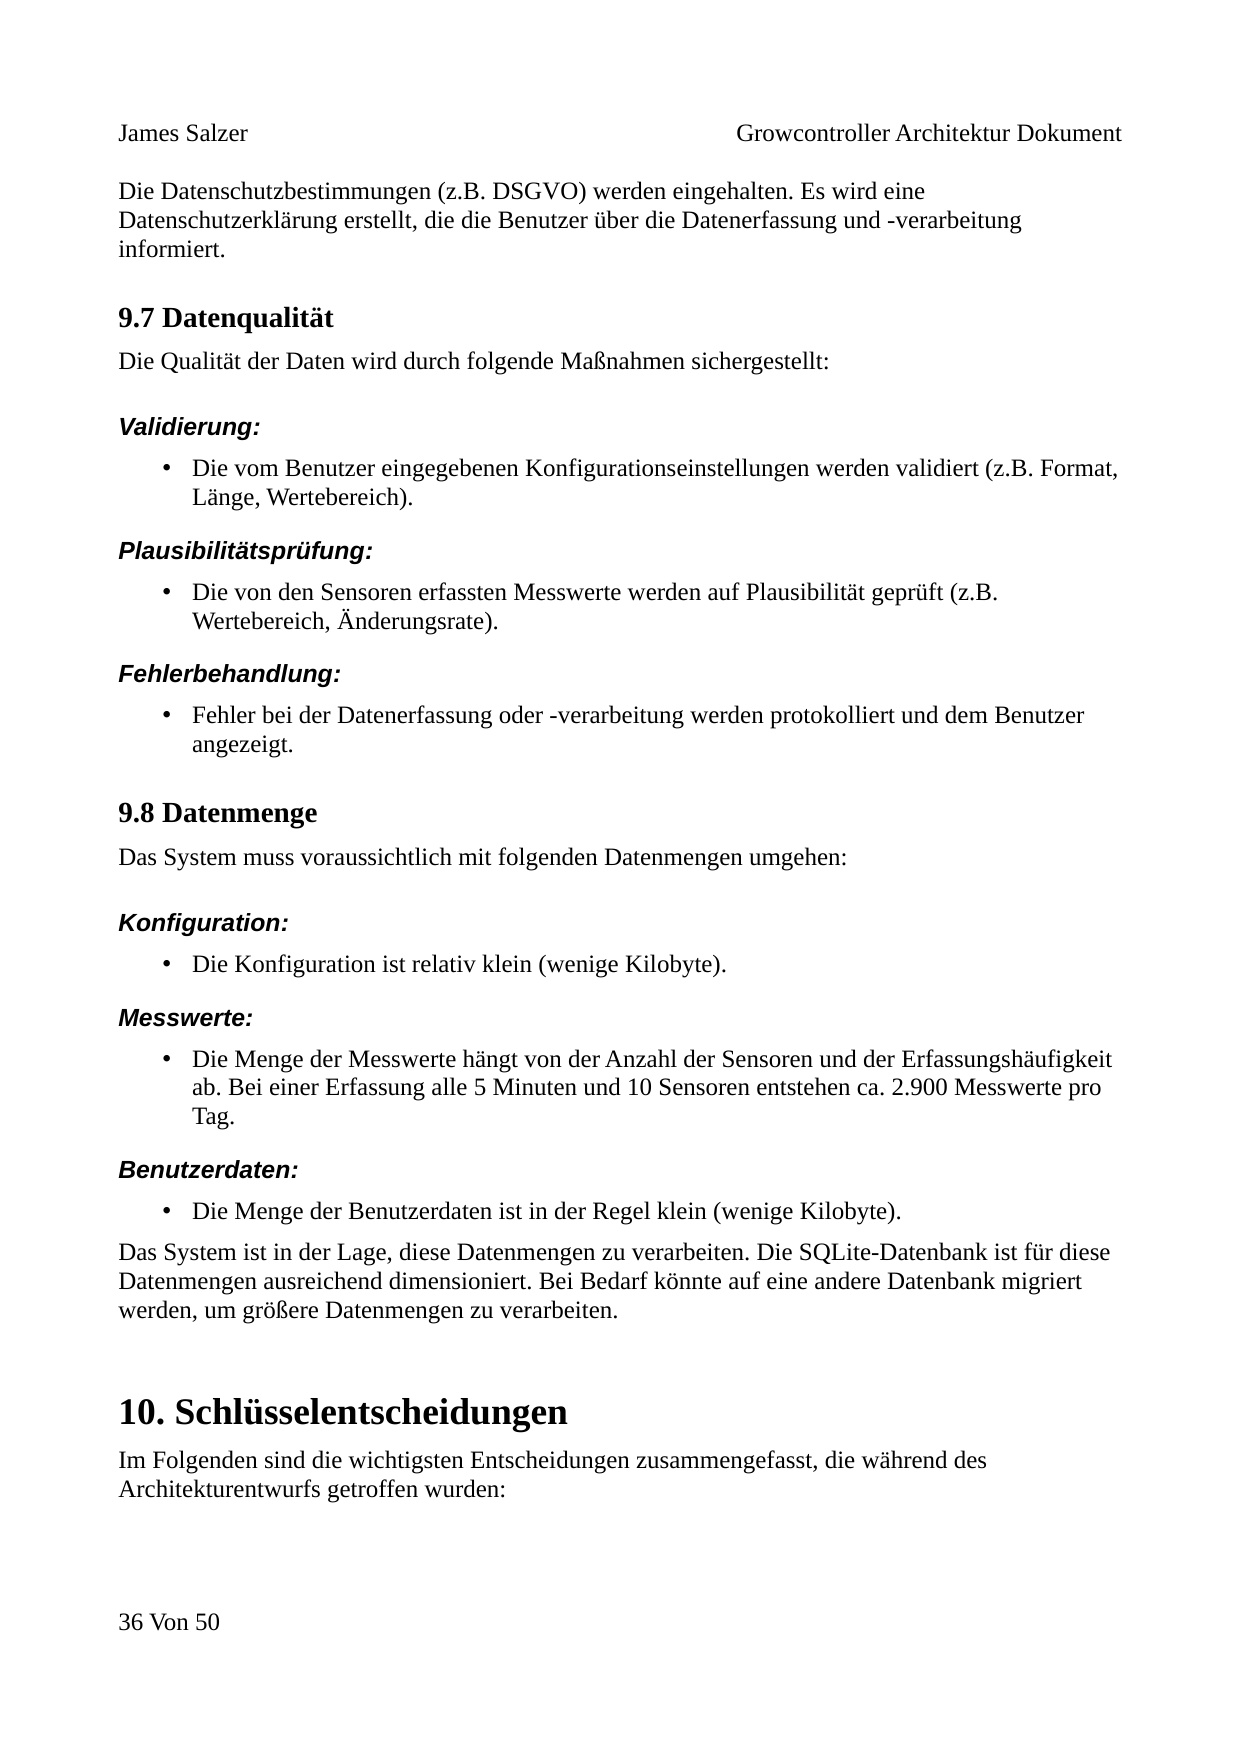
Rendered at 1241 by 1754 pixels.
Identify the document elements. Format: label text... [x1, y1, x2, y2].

list Die vom Benutzer eingegebenen Konfigurationseinstellungen werden validiert (z.B. Format, Länge, Wertebereich). [162, 453, 1122, 511]
subtitle 9.7 Datenqualität [118, 300, 1122, 334]
text Die Datenschutzbestimmungen (z.B. DSGVO) werden eingehalten. Es wird eine Datenschutzerklärung erstellt, die die Benutzer über die Datenerfassung und -verarbeitung informiert. [118, 176, 1122, 263]
text Im Folgenden sind die wichtigsten Entscheidungen zusammengefasst, die während des Architekturentwurfs getroffen wurden: [118, 1445, 1122, 1503]
list Die von den Sensoren erfassten Messwerte werden auf Plausibilität geprüft (z.B. Wertebereich, Änderungsrate). [162, 577, 1122, 634]
list Die Menge der Benutzerdaten ist in der Regel klein (wenige Kilobyte). [162, 1196, 1122, 1225]
subtitle Benutzerdaten: [118, 1155, 1122, 1183]
text Das System ist in der Lage, diese Datenmengen zu verarbeiten. Die SQLite-Datenbank ist für diese Datenmengen ausreichend dimensioniert. Bei Bedarf könnte auf eine andere Datenbank migriert werden, um größere Datenmengen zu verarbeiten. [118, 1237, 1122, 1323]
subtitle Messwerte: [118, 1003, 1122, 1031]
subtitle Validierung: [118, 412, 1122, 441]
text Das System muss voraussichtlich mit folgenden Datenmengen umgehen: [118, 842, 1122, 870]
text Die Qualität der Daten wird durch folgende Maßnahmen sichergestellt: [118, 346, 1122, 375]
subtitle 9.8 Datenmenge [118, 796, 1122, 829]
list Die Konfiguration ist relativ klein (wenige Kilobyte). [162, 949, 1122, 978]
list Fehler bei der Datenerfassung oder -verarbeitung werden protokolliert und dem Benutzer angezeigt. [162, 701, 1122, 758]
subtitle Plausibilitätsprüfung: [118, 536, 1122, 564]
subtitle Konfiguration: [118, 908, 1122, 936]
subtitle 10. Schlüsselentscheidungen [118, 1390, 1122, 1433]
subtitle Fehlerbehandlung: [118, 659, 1122, 688]
list Die Menge der Messwerte hängt von der Anzahl der Sensoren und der Erfassungshäufigkeit ab. Bei einer Erfassung alle 5 Minuten und 10 Sensoren entstehen ca. 2.900 Messwerte pro Tag. [162, 1044, 1122, 1130]
